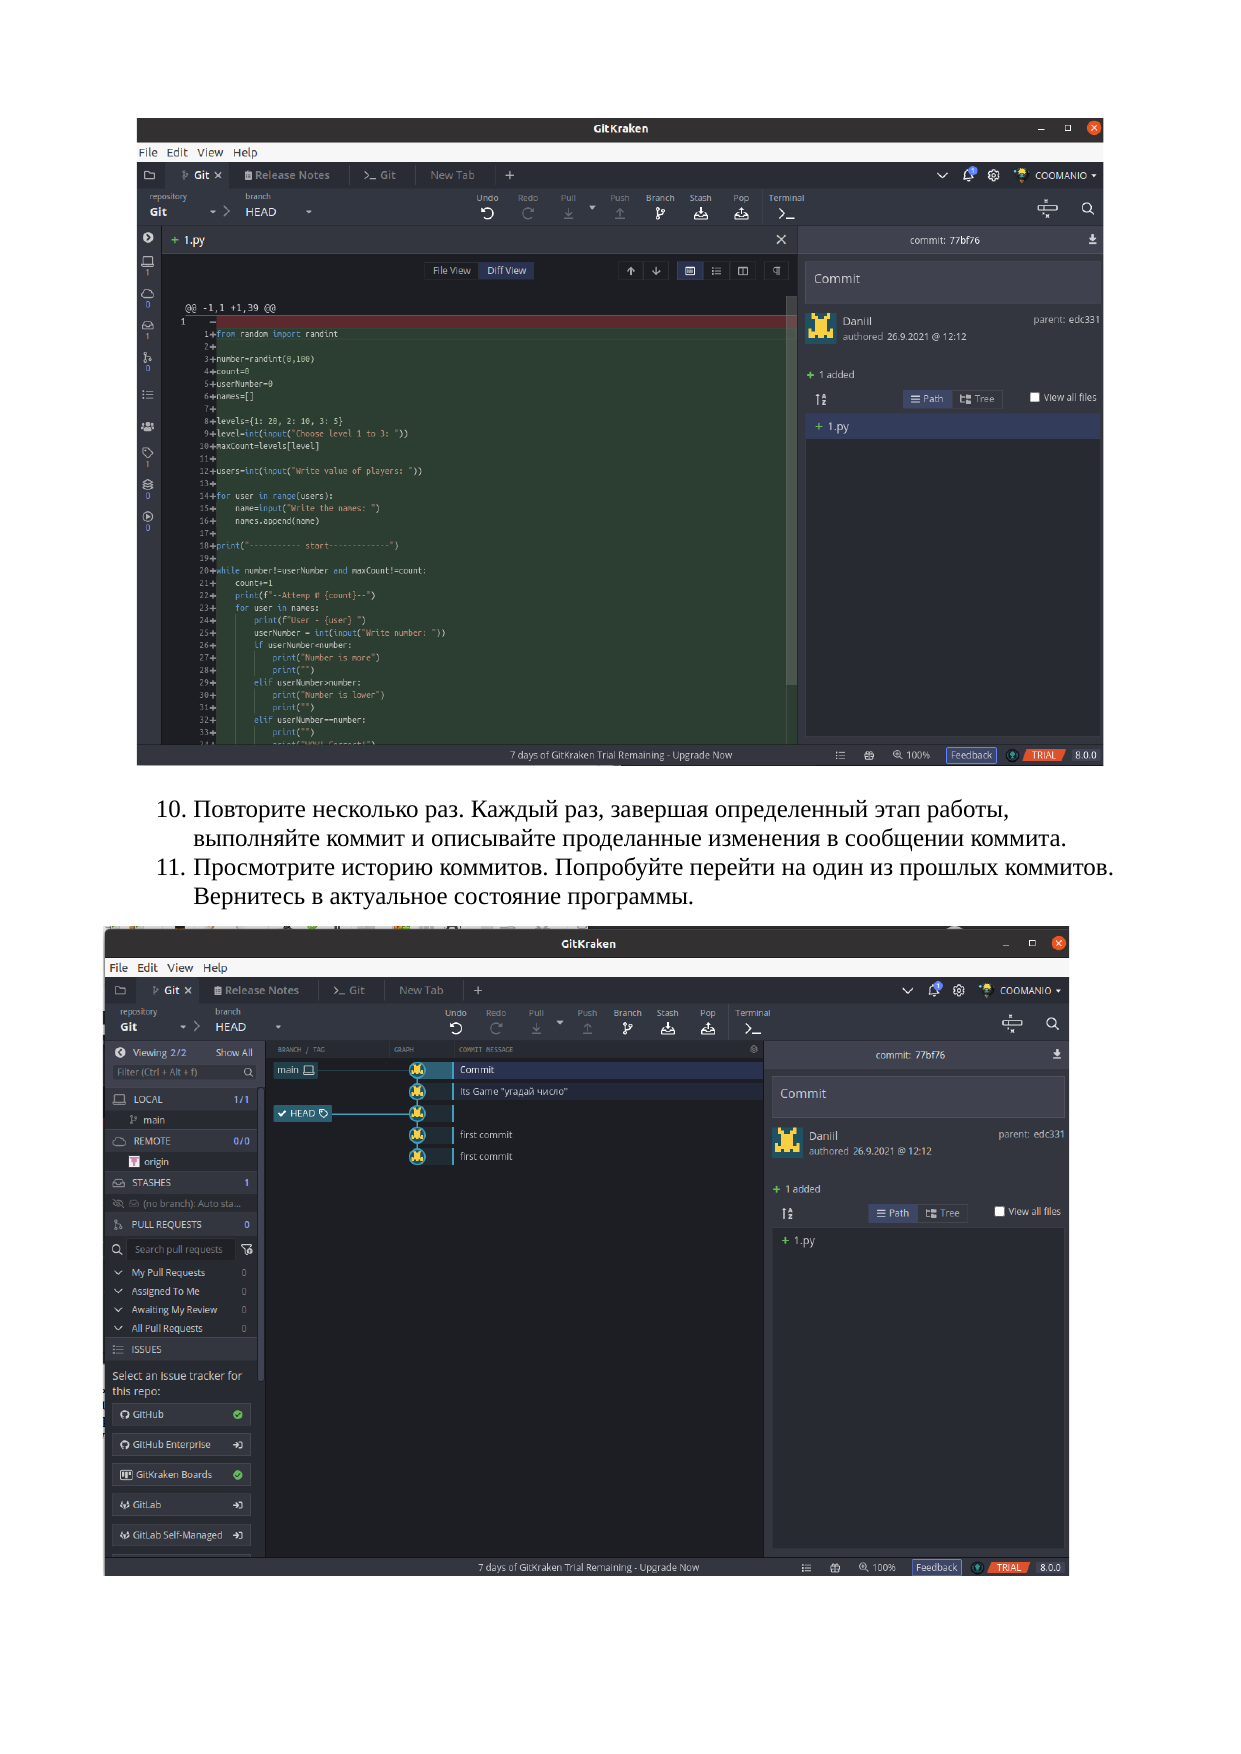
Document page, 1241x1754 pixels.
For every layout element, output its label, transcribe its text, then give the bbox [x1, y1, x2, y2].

picture [102, 926, 1070, 1576]
picture [136, 118, 1104, 766]
list Повторите несколько раз. Каждый раз, завершая определенный этап работы, выполняйте коммит и описывайте проделанные изменения в сообщении коммита. [156, 794, 1122, 852]
list Просмотрите историю коммитов. Попробуйте перейти на один из прошлых коммитов. Вернитесь в актуальное состояние программы. [156, 852, 1122, 909]
